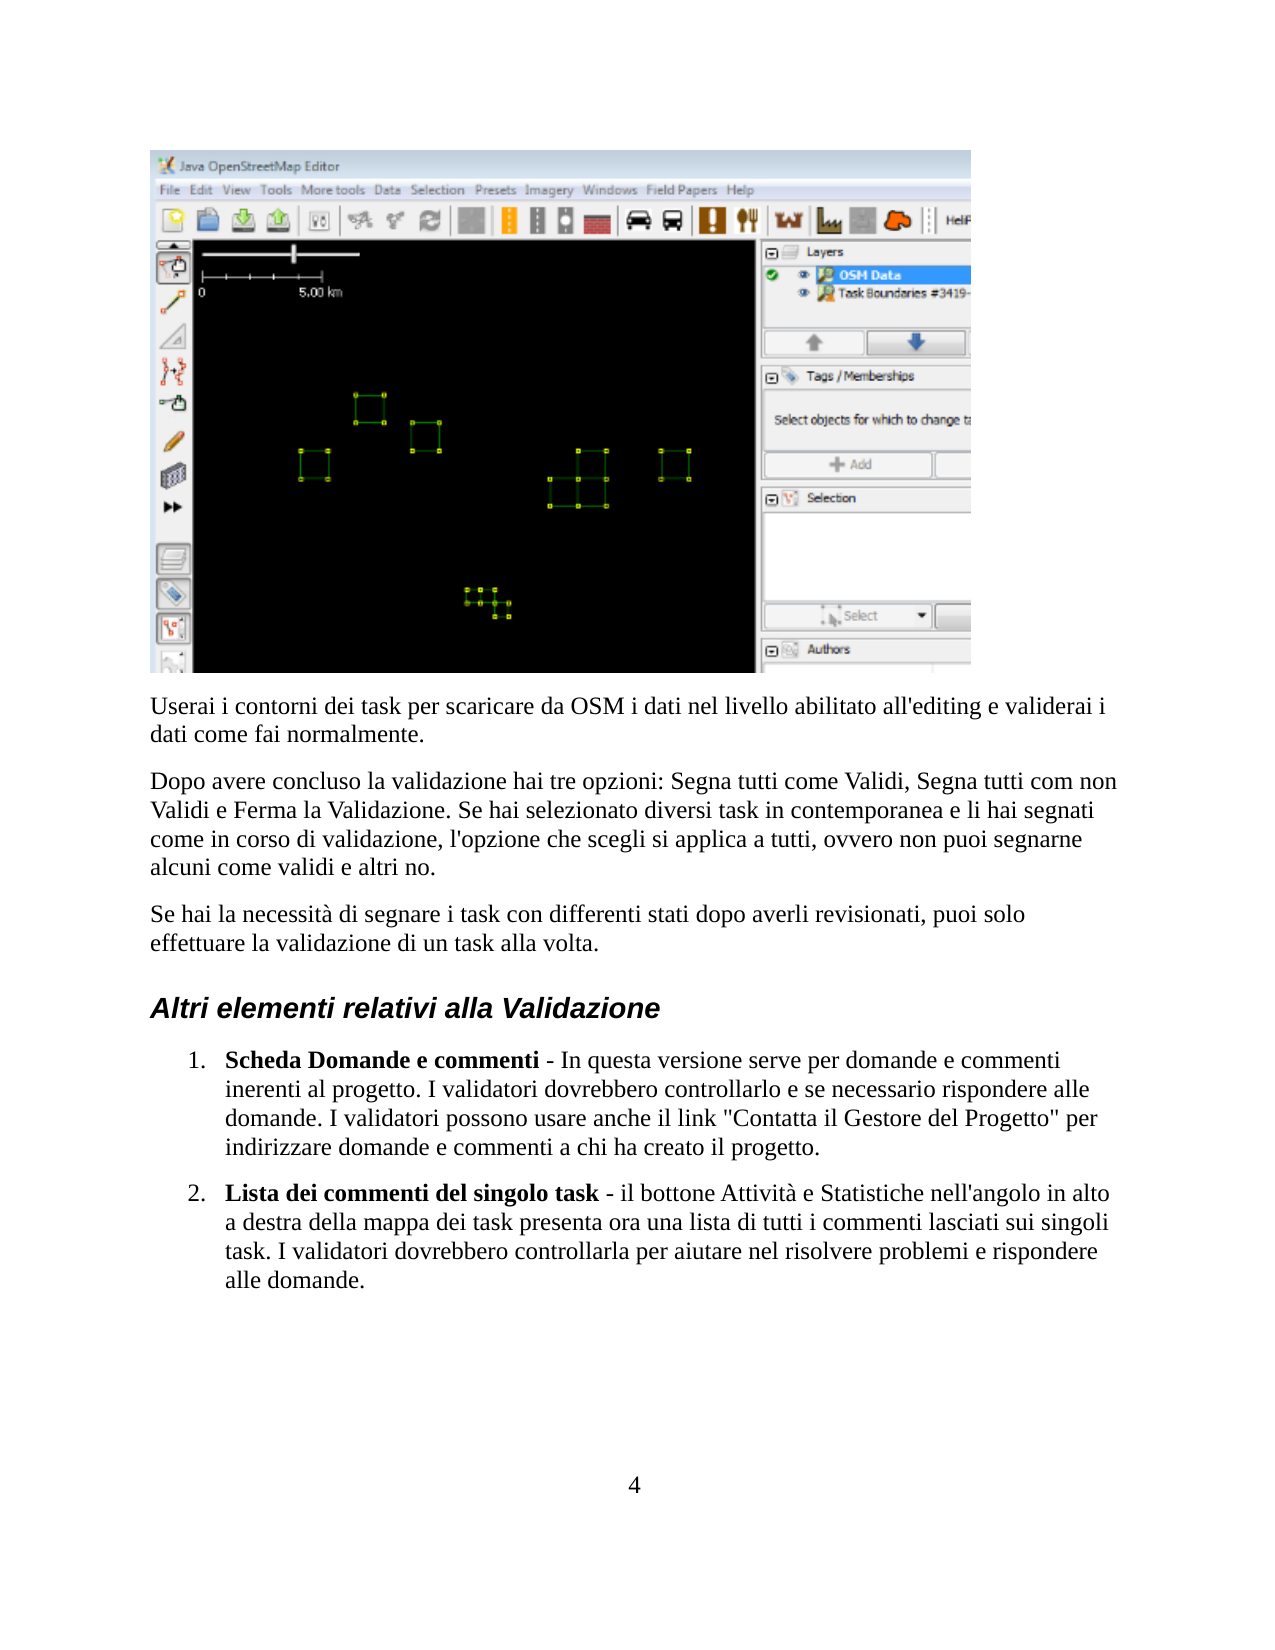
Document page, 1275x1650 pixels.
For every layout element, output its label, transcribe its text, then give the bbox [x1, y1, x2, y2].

list Lista dei commenti del singolo task - il bottone Attività e Statistiche nell'angolo in alto a destra della mappa dei task presenta ora una lista di tutti i commenti lasciati sui singoli task. I validatori dovrebbero controllarla per aiutare nel risolvere problemi e rispondere alle domande. [187, 1178, 1125, 1293]
picture [150, 150, 971, 673]
text Se hai la necessità di segnare i task con differenti stati dopo averli revisionati, puoi solo effettuare la validazione di un task alla volta. [150, 899, 1125, 957]
subtitle Altri elementi relativi alla Validazione [150, 991, 1125, 1024]
list Scheda Domande e commenti - In questa versione serve per domande e commenti inerenti al progetto. I validatori dovrebbero controllarlo e se necessario rispondere alle domande. I validatori possono usare anche il link "Contatta il Gestore del Progetto" per indirizzare domande e commenti a chi ha creato il progetto. [187, 1046, 1125, 1161]
text Userai i contorni dei task per scaricare da OSM i dati nel livello abilitato all'editing e validerai i dati come fai normalmente. [150, 691, 1125, 748]
text Dopo avere concluso la validazione hai tre opzioni: Segna tutti come Validi, Segna tutti com non Validi e Ferma la Validazione. Se hai selezionato diversi task in contemporanea e li hai segnati come in corso di validazione, l'opzione che scegli si applica a tutti, ovvero non puoi segnarne alcuni come validi e altri no. [150, 766, 1125, 881]
